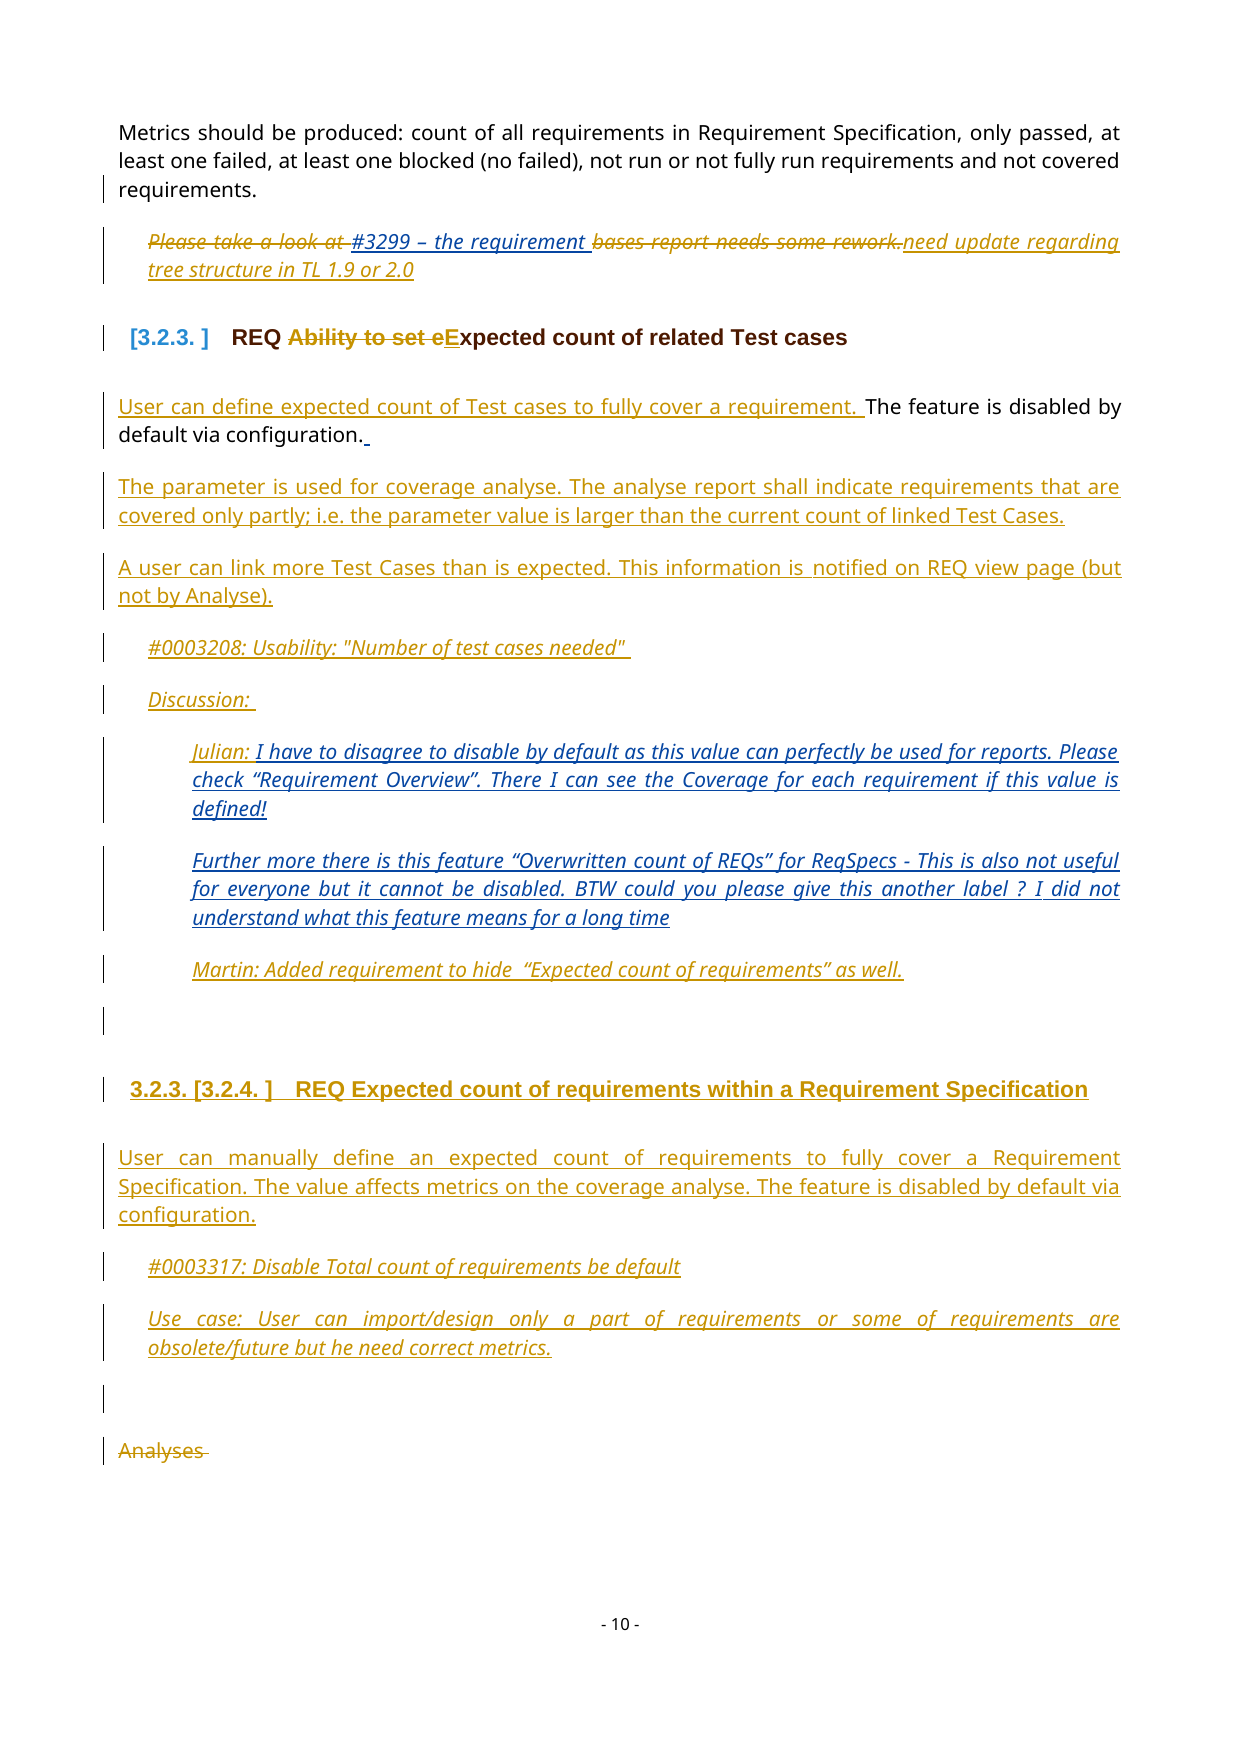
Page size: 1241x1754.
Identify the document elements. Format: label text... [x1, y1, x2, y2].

text #3299 – the requirement need update regarding tree structure in TL 1.9 or 2.0 [148, 227, 1122, 284]
text The parameter is used for coverage analyse. The analyse report shall indicate requirements that are covered only partly; i.e. the parameter value is larger than the current count of linked Test Cases. [118, 472, 1122, 529]
text A user can link more Test Cases than is expected. This information is notified on REQ view page (but [118, 553, 1122, 577]
text Martin: Added requirement to hide “Expected count of requirements” as well. [192, 955, 1122, 983]
text User can manually define an expected count of requirements to fully cover a Requirement Specification. The value affects metrics on the coverage analyse. The feature is disabled by default via configuration. [118, 1143, 1122, 1229]
text User can define expected count of Test cases to fully cover a requirement. The feature is disabled by default via configuration. [118, 392, 1122, 449]
text Further more there is this feature “Overwritten count of REQs” for ReqSpecs - This is also not useful for everyone but it cannot be disabled. BTW could you please give this another label ? I did not understand what this feature means for a long time [192, 846, 1122, 931]
subtitle REQ Expected count of related Test cases [130, 325, 1110, 351]
text #0003317: Disable Total count of requirements be default [148, 1252, 1122, 1281]
text Metrics should be produced: count of all requirements in Requirement Specification, only passed, at least one failed, at least one blocked (no failed), not run or not fully run requirements and not covered requirements. [118, 118, 1122, 203]
text Use case: User can import/design only a part of requirements or some of requirements are obsolete/future but he need correct metrics. [148, 1304, 1122, 1361]
text Julian: I have to disagree to disable by default as this value can perfectly be used for reports. Please check “Requirement Overview”. There I can see the Coverage for each requirement if this value is defined! [192, 737, 1122, 822]
subtitle REQ Expected count of requirements within a Requirement Specification [130, 1077, 1110, 1102]
text not by Analyse). [118, 578, 1122, 610]
text Discussion: [148, 685, 1122, 714]
text #0003208: Usability: "Number of test cases needed" [148, 633, 1122, 662]
